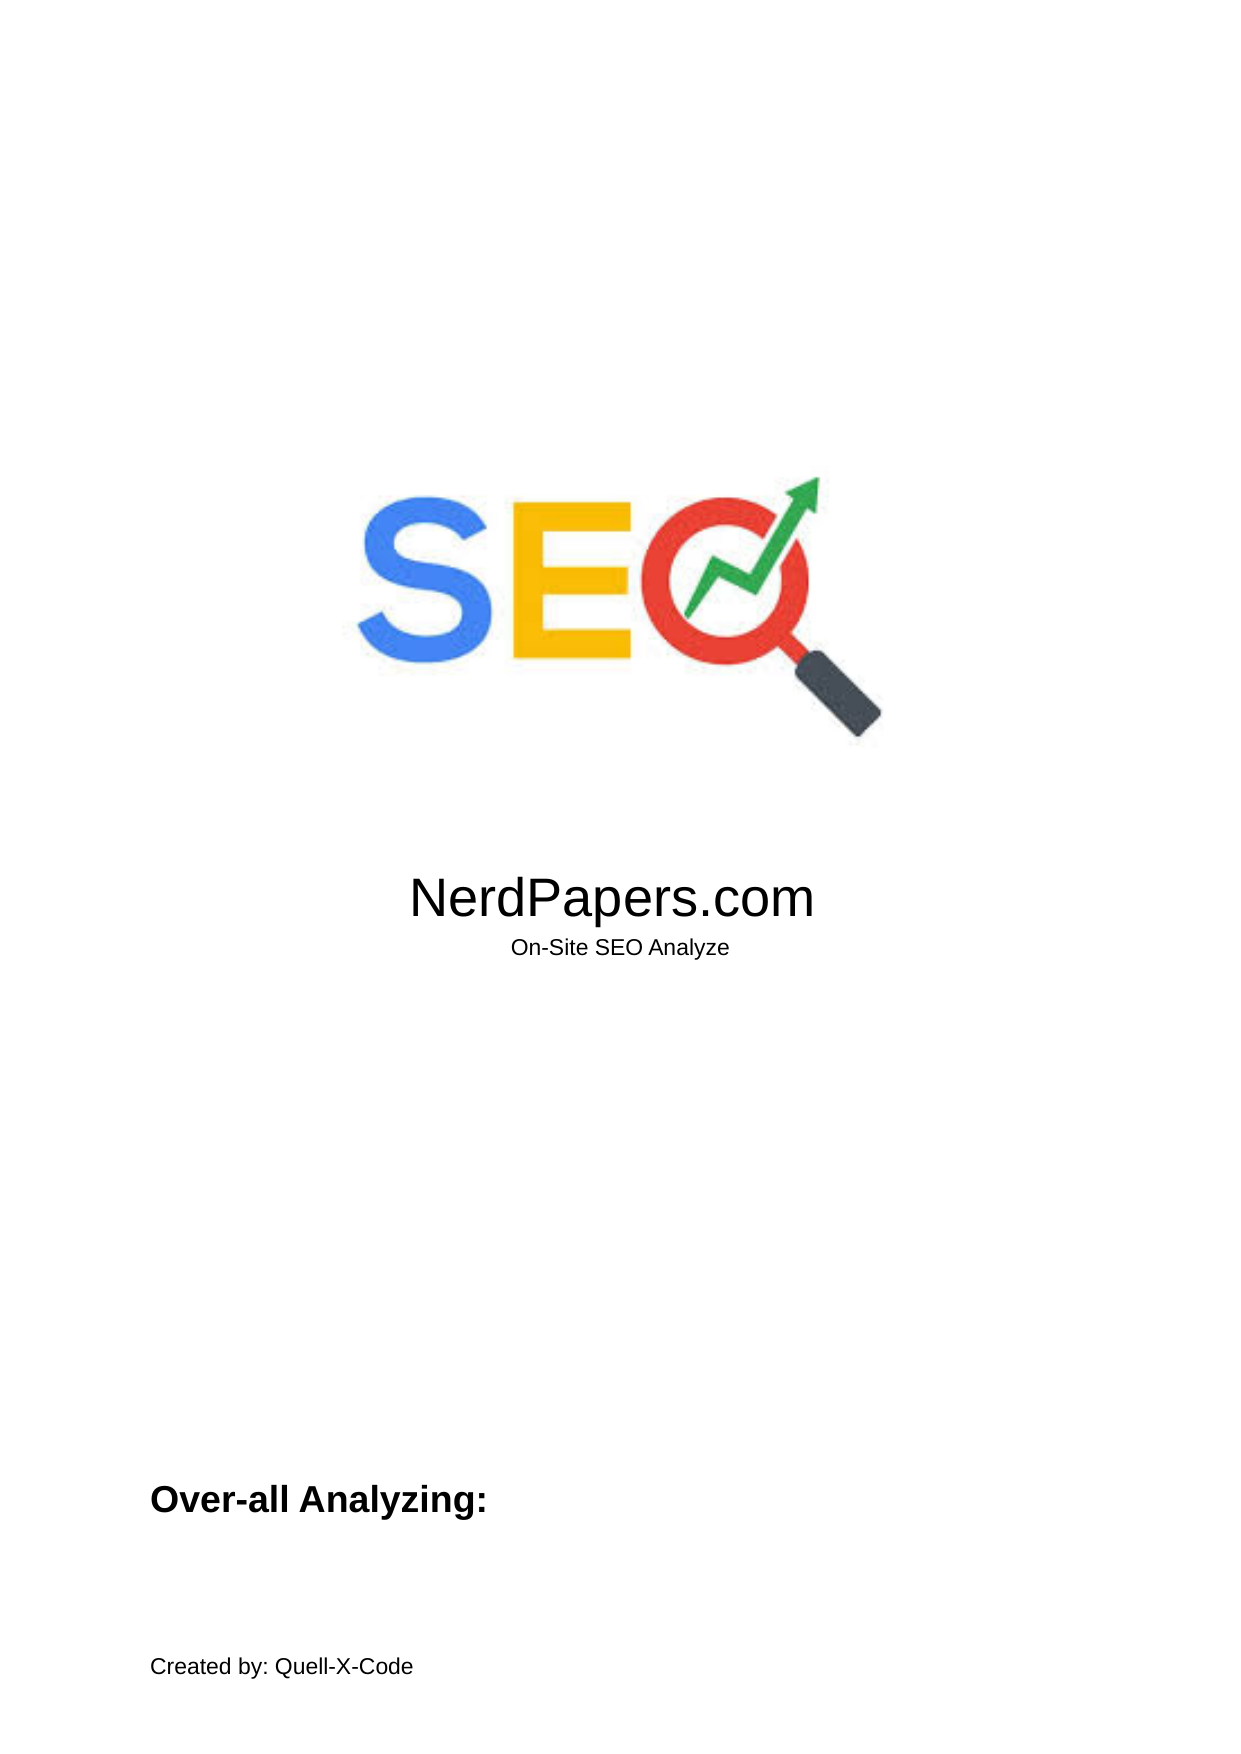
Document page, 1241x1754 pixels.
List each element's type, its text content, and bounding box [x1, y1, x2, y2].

picture [271, 424, 969, 791]
text On-Site SEO Analyze [150, 934, 1090, 960]
title NerdPapers.com [150, 865, 1090, 928]
text Over-all Analyzing: [150, 1478, 1090, 1521]
